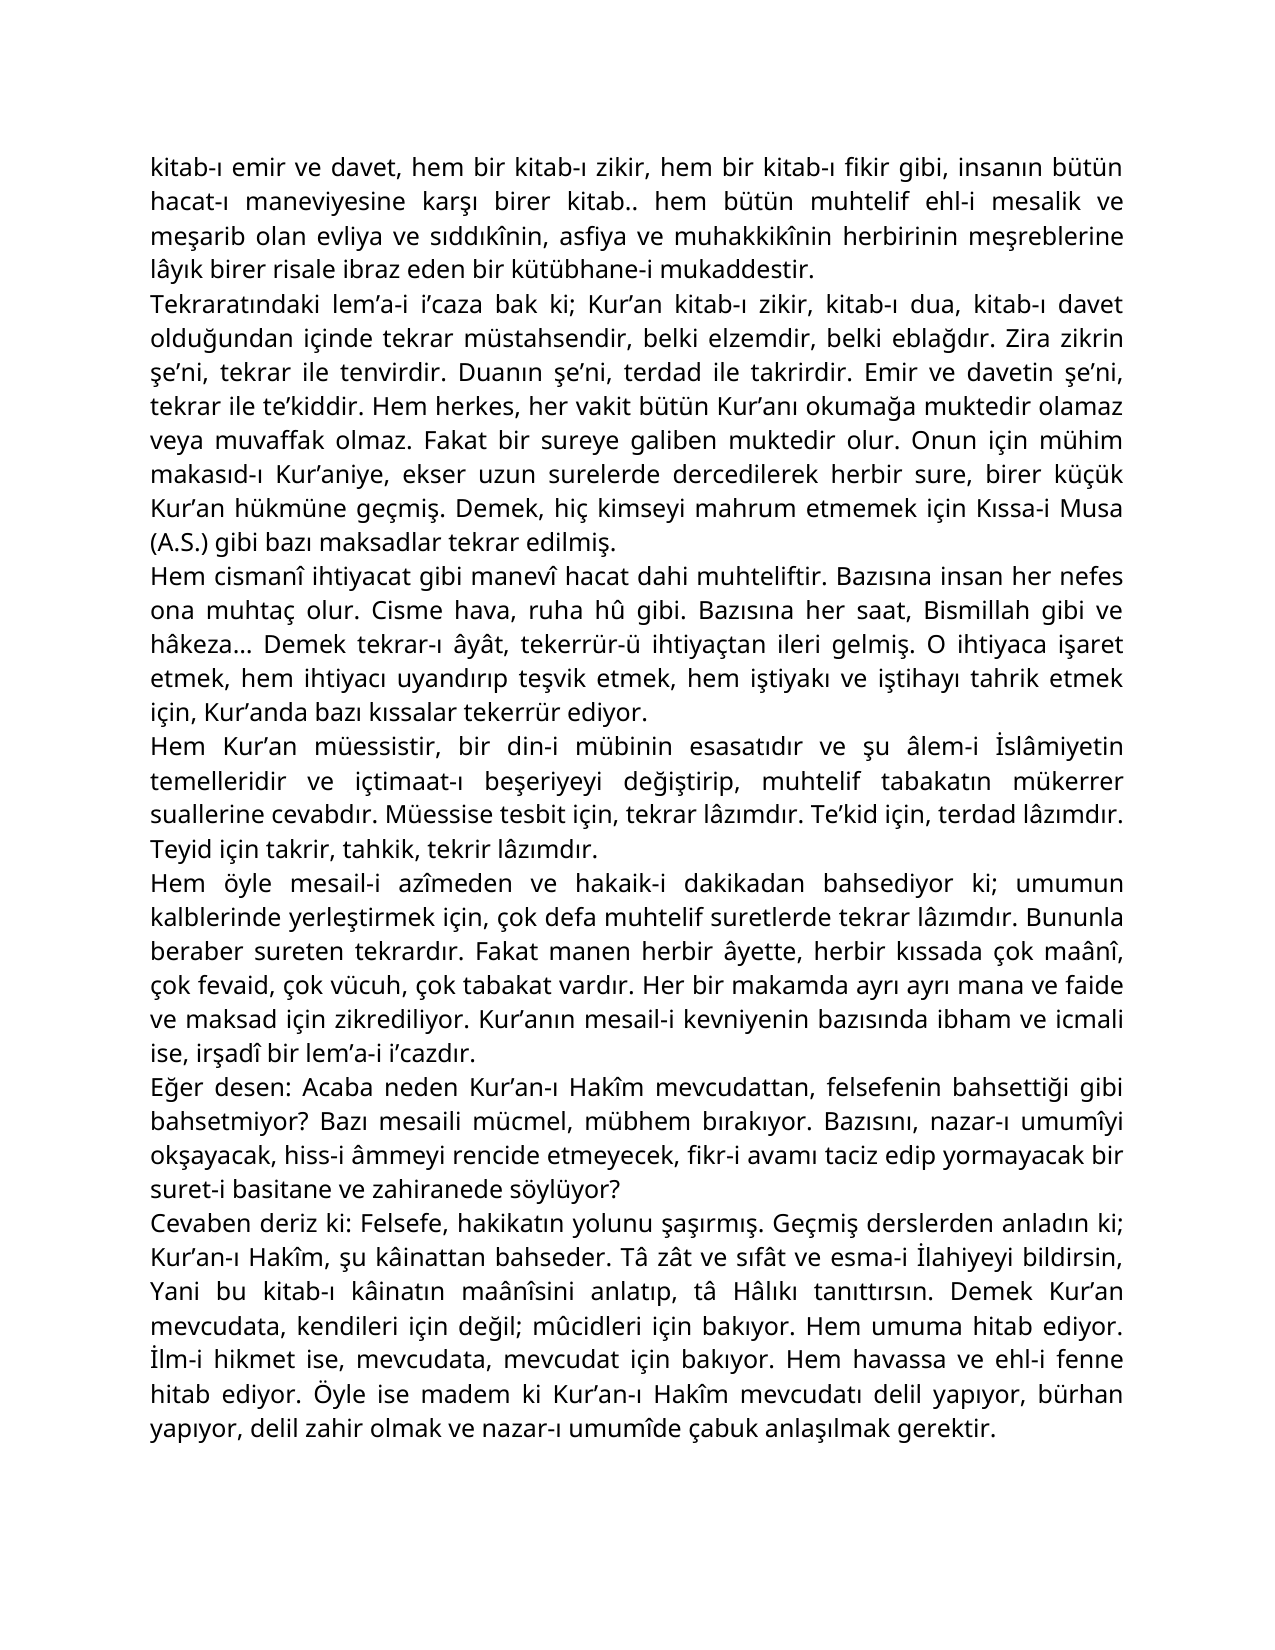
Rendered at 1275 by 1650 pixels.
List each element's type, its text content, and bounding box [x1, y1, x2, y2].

text Cevaben deriz ki: Felsefe, hakikatın yolunu şaşırmış. Geçmiş derslerden anladın ki; Kur’an-ı Hakîm, şu kâinattan bahseder. Tâ zât ve sıfât ve esma-i İlahiyeyi bildirsin, Yani bu kitab-ı kâinatın maânîsini anlatıp, tâ Hâlıkı tanıttırsın. Demek Kur’an mevcudata, kendileri için değil; mûcidleri için bakıyor. Hem umuma hitab ediyor. İlm-i hikmet ise, mevcudata, mevcudat için bakıyor. Hem havassa ve ehl-i fenne hitab ediyor. Öyle ise madem ki Kur’an-ı Hakîm mevcudatı delil yapıyor, bürhan yapıyor, delil zahir olmak ve nazar-ı umumîde çabuk anlaşılmak gerektir. [150, 1206, 1125, 1444]
text Hem Kur’an müessistir, bir din-i mübinin esasatıdır ve şu âlem-i İslâmiyetin temelleridir ve içtimaat-ı beşeriyeyi değiştirip, muhtelif tabakatın mükerrer suallerine cevabdır. Müessise tesbit için, tekrar lâzımdır. Te’kid için, terdad lâzımdır. Teyid için takrir, tahkik, tekrir lâzımdır. [150, 729, 1125, 865]
text Eğer desen: Acaba neden Kur’an-ı Hakîm mevcudattan, felsefenin bahsettiği gibi bahsetmiyor? Bazı mesaili mücmel, mübhem bırakıyor. Bazısını, nazar-ı umumîyi okşayacak, hiss-i âmmeyi rencide etmeyecek, fikr-i avamı taciz edip yormayacak bir suret-i basitane ve zahiranede söylüyor? [150, 1070, 1125, 1206]
text kitab-ı emir ve davet, hem bir kitab-ı zikir, hem bir kitab-ı fikir gibi, insanın bütün hacat-ı maneviyesine karşı birer kitab.. hem bütün muhtelif ehl-i mesalik ve meşarib olan evliya ve sıddıkînin, asfiya ve muhakkikînin herbirinin meşreblerine lâyık birer risale ibraz eden bir kütübhane-i mukaddestir. [150, 150, 1125, 286]
text Hem öyle mesail-i azîmeden ve hakaik-i dakikadan bahsediyor ki; umumun kalblerinde yerleştirmek için, çok defa muhtelif suretlerde tekrar lâzımdır. Bununla beraber sureten tekrardır. Fakat manen herbir âyette, herbir kıssada çok maânî, çok fevaid, çok vücuh, çok tabakat vardır. Her bir makamda ayrı ayrı mana ve faide ve maksad için zikrediliyor. Kur’anın mesail-i kevniyenin bazısında ibham ve icmali ise, irşadî bir lem’a-i i’cazdır. [150, 865, 1125, 1070]
text Hem cismanî ihtiyacat gibi manevî hacat dahi muhteliftir. Bazısına insan her nefes ona muhtaç olur. Cisme hava, ruha hû gibi. Bazısına her saat, Bismillah gibi ve hâkeza… Demek tekrar-ı âyât, tekerrür-ü ihtiyaçtan ileri gelmiş. O ihtiyaca işaret etmek, hem ihtiyacı uyandırıp teşvik etmek, hem iştiyakı ve iştihayı tahrik etmek için, Kur’anda bazı kıssalar tekerrür ediyor. [150, 559, 1125, 729]
text Tekraratındaki lem’a-i i’caza bak ki; Kur’an kitab-ı zikir, kitab-ı dua, kitab-ı davet olduğundan içinde tekrar müstahsendir, belki elzemdir, belki eblağdır. Zira zikrin şe’ni, tekrar ile tenvirdir. Duanın şe’ni, terdad ile takrirdir. Emir ve davetin şe’ni, tekrar ile te’kiddir. Hem herkes, her vakit bütün Kur’anı okumağa muktedir olamaz veya muvaffak olmaz. Fakat bir sureye galiben muktedir olur. Onun için mühim makasıd-ı Kur’aniye, ekser uzun surelerde dercedilerek herbir sure, birer küçük Kur’an hükmüne geçmiş. Demek, hiç kimseyi mahrum etmemek için Kıssa-i Musa (A.S.) gibi bazı maksadlar tekrar edilmiş. [150, 286, 1125, 559]
